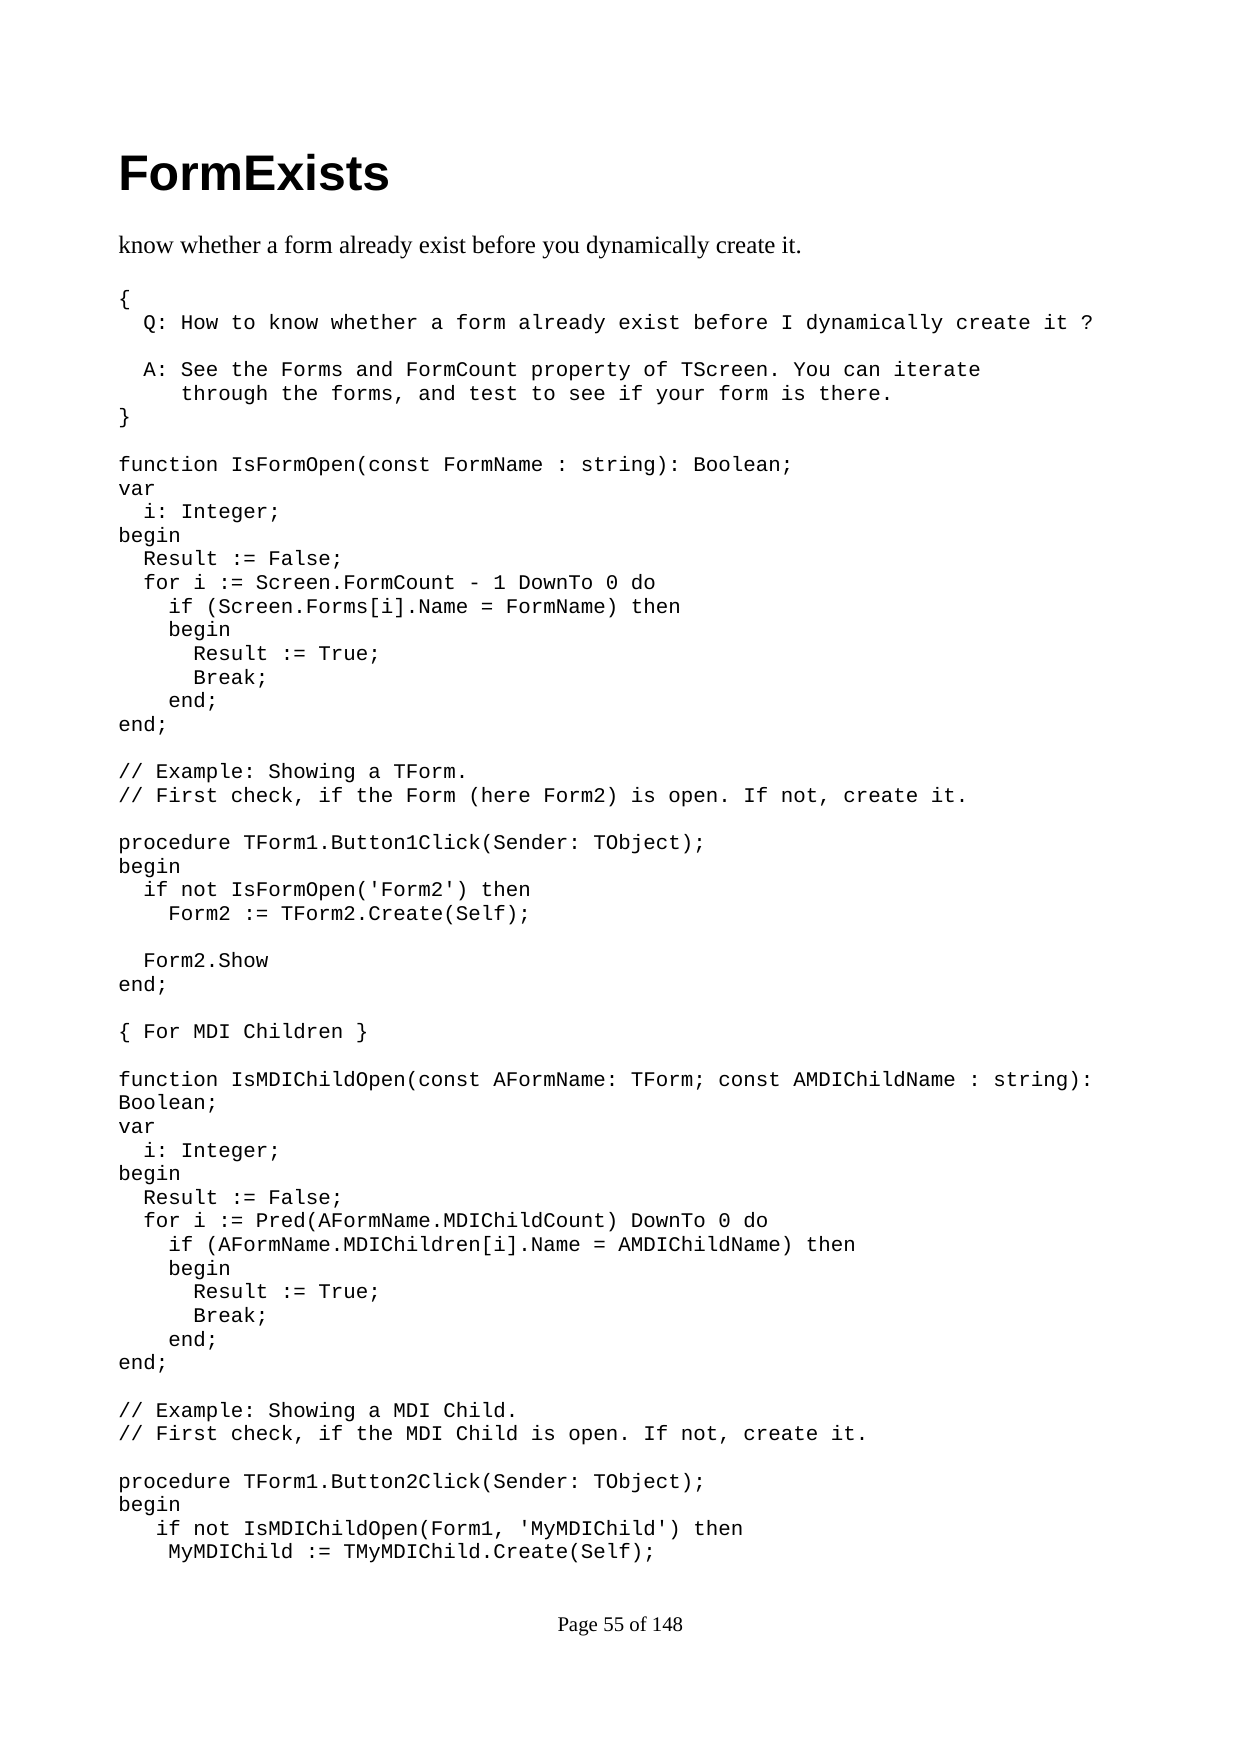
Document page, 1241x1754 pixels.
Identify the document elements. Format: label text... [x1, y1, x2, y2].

text { [118, 288, 1122, 312]
text end; [118, 1329, 1122, 1352]
text Break; [118, 1305, 1122, 1329]
text begin [118, 856, 1122, 879]
text end; [118, 690, 1122, 714]
text // Example: Showing a MDI Child. [118, 1400, 1122, 1423]
text i: Integer; [118, 1139, 1122, 1163]
text Result := False; [118, 548, 1122, 572]
text // First check, if the MDI Child is open. If not, create it. [118, 1423, 1122, 1447]
text Break; [118, 667, 1122, 690]
text Result := True; [118, 643, 1122, 667]
text end; [118, 1352, 1122, 1376]
text A: See the Forms and FormCount property of TScreen. You can iterate [118, 359, 1122, 383]
text begin [118, 1258, 1122, 1281]
text { For MDI Children } [118, 1021, 1122, 1045]
text Result := False; [118, 1187, 1122, 1211]
text function IsFormOpen(const FormName : string): Boolean; [118, 454, 1122, 477]
text Result := True; [118, 1281, 1122, 1305]
text procedure TForm1.Button2Click(Sender: TObject); [118, 1471, 1122, 1494]
text if not IsFormOpen('Form2') then [118, 879, 1122, 903]
text end; [118, 974, 1122, 998]
text if (AFormName.MDIChildren[i].Name = AMDIChildName) then [118, 1234, 1122, 1258]
text Form2 := TForm2.Create(Self); [118, 903, 1122, 927]
text // First check, if the Form (here Form2) is open. If not, create it. [118, 785, 1122, 808]
text // Example: Showing a TForm. [118, 761, 1122, 785]
text Form2.Show [118, 950, 1122, 974]
text begin [118, 525, 1122, 548]
text Q: How to know whether a form already exist before I dynamically create it ? [118, 312, 1122, 336]
text through the forms, and test to see if your form is there. [118, 383, 1122, 407]
text if (Screen.Forms[i].Name = FormName) then [118, 596, 1122, 619]
text function IsMDIChildOpen(const AFormName: TForm; const AMDIChildName : string): Boolean; [118, 1069, 1122, 1116]
text end; [118, 714, 1122, 738]
text know whether a form already exist before you dynamically create it. [118, 230, 1122, 259]
text var [118, 1116, 1122, 1139]
text var [118, 477, 1122, 501]
text begin [118, 1494, 1122, 1518]
text if not IsMDIChildOpen(Form1, 'MyMDIChild') then [118, 1518, 1122, 1542]
subtitle FormExists [118, 143, 1122, 201]
text MyMDIChild := TMyMDIChild.Create(Self); [118, 1542, 1122, 1565]
text i: Integer; [118, 501, 1122, 525]
text } [118, 407, 1122, 430]
text for i := Pred(AFormName.MDIChildCount) DownTo 0 do [118, 1211, 1122, 1234]
text begin [118, 1163, 1122, 1187]
text begin [118, 619, 1122, 643]
text procedure TForm1.Button1Click(Sender: TObject); [118, 832, 1122, 856]
text for i := Screen.FormCount - 1 DownTo 0 do [118, 572, 1122, 596]
